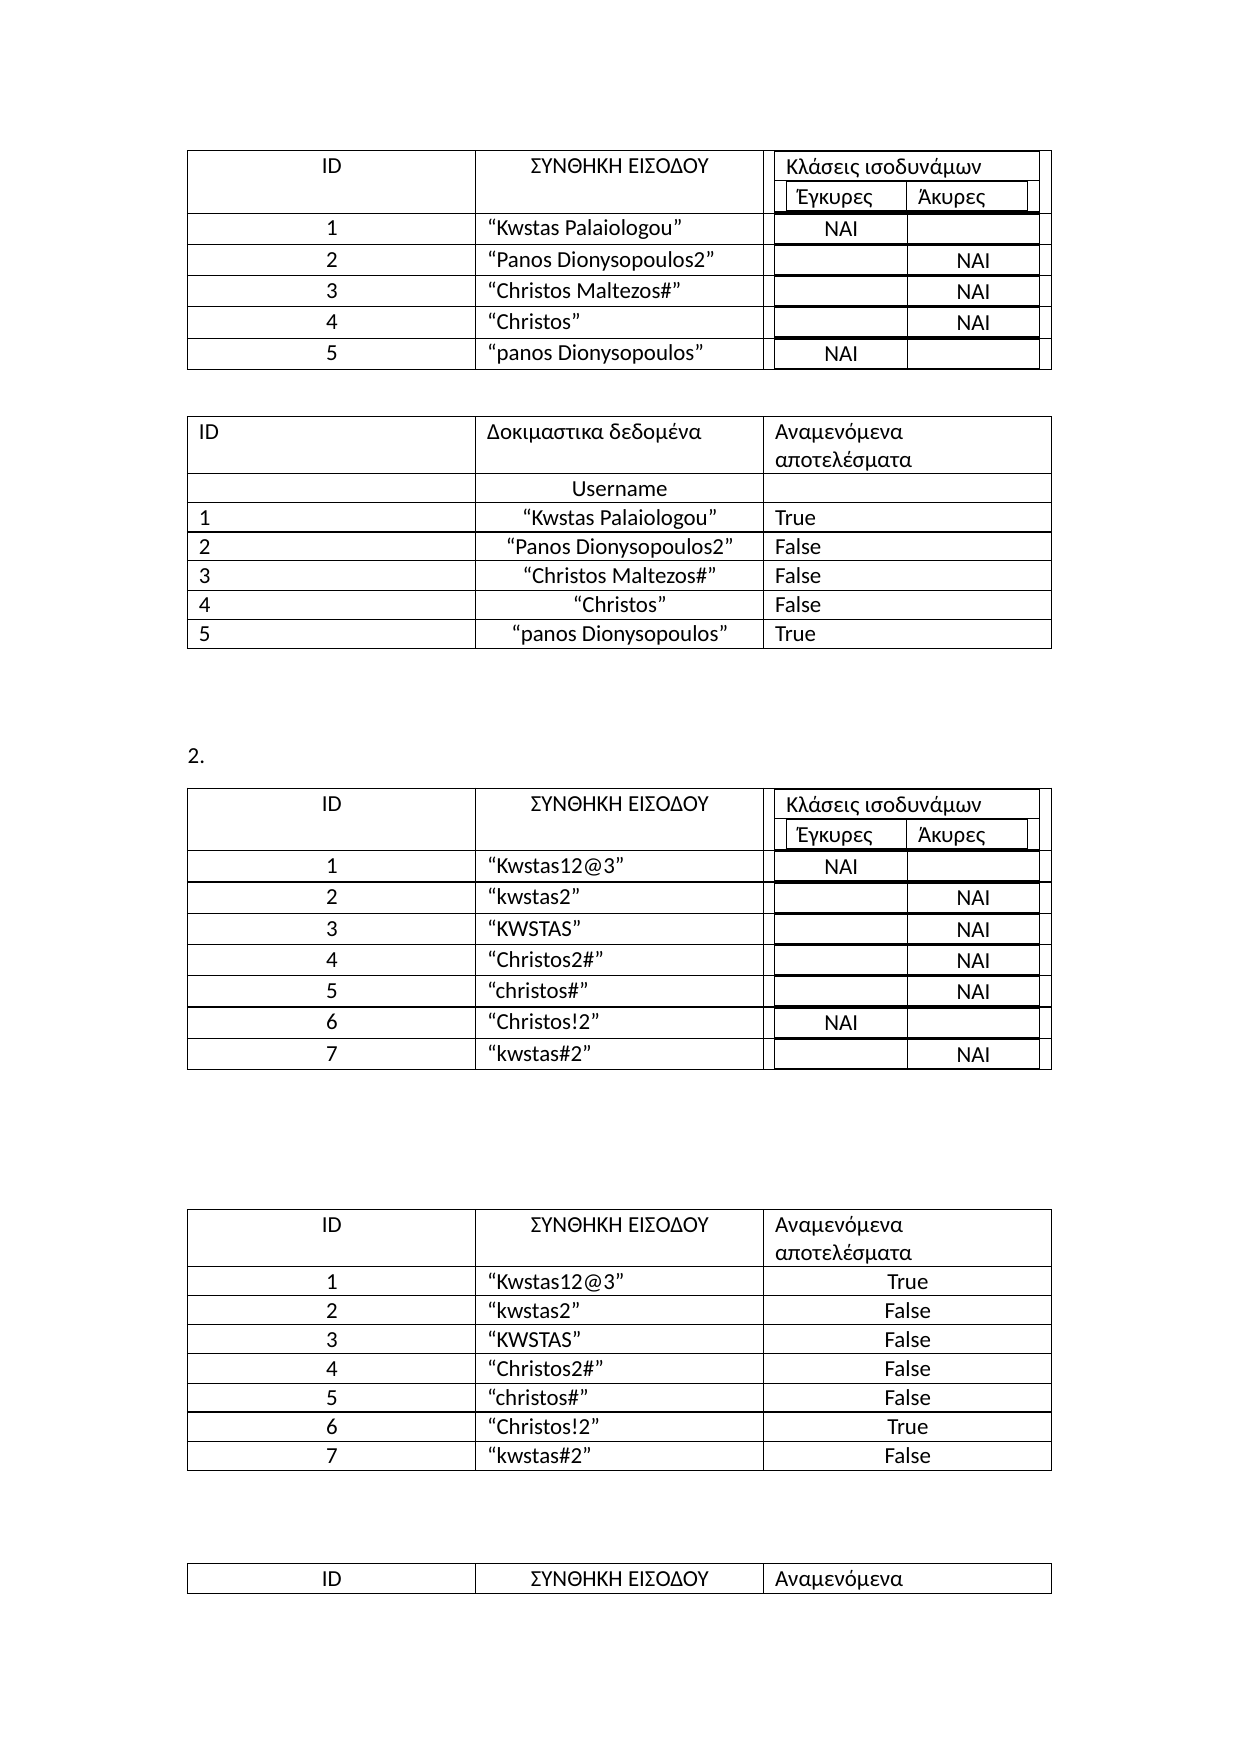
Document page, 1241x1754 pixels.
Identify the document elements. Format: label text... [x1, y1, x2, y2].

table_cell 5 [188, 339, 475, 369]
table_cell 1 [188, 214, 475, 244]
table_cell 3 [188, 561, 475, 589]
table_cell 4 [188, 945, 475, 975]
table_cell “christos#” [476, 976, 763, 1006]
table_header [908, 215, 1039, 243]
table_header [908, 340, 1039, 368]
table_header [1040, 789, 1051, 850]
table_cell [764, 976, 774, 1006]
table_header Άκυρες [907, 182, 1027, 210]
table_header [775, 915, 907, 943]
table_header ΝΑΙ [908, 246, 1039, 274]
table_cell 2 [188, 533, 475, 560]
table_cell 3 [188, 914, 475, 944]
table_cell [1028, 181, 1039, 211]
table_cell False [764, 533, 1051, 560]
table_cell 1 [188, 1267, 475, 1295]
table_cell “Christos2#” [476, 945, 763, 975]
table_cell “Christos!2” [476, 1008, 763, 1038]
table_cell “christos#” [476, 1384, 763, 1411]
table_header ΝΑΙ [908, 977, 1039, 1005]
table_cell 4 [188, 1354, 475, 1382]
table_cell [1040, 339, 1051, 369]
table_header ΝΑΙ [908, 308, 1039, 336]
table_cell [764, 945, 774, 975]
table_header ΝΑΙ [908, 1040, 1039, 1068]
table_cell “kwstas#2” [476, 1442, 763, 1469]
table_header [908, 1009, 1039, 1037]
table_header ID [188, 1210, 475, 1266]
table_cell [764, 474, 1051, 502]
table_header ΝΑΙ [908, 277, 1039, 305]
table_header ΣΥΝΘΗΚΗ ΕΙΣΟΔΟΥ [476, 151, 763, 212]
table_cell 3 [188, 1325, 475, 1353]
table_header ID [188, 417, 475, 473]
table_cell False [764, 1296, 1051, 1324]
table_cell “Christos Maltezos#” [476, 276, 763, 306]
table_header ΝΑΙ [908, 884, 1039, 912]
table_header [764, 151, 774, 212]
table_cell [1040, 1039, 1051, 1069]
table_header [775, 308, 907, 336]
table_header ID [188, 151, 475, 212]
table_cell “Kwstas12@3” [476, 1267, 763, 1295]
table_cell False [764, 1384, 1051, 1411]
table_header [775, 277, 907, 305]
table_cell 6 [188, 1413, 475, 1441]
table_cell “Christos2#” [476, 1354, 763, 1382]
table_cell “Christos” [476, 591, 763, 618]
table_cell [1040, 214, 1051, 244]
table_cell 1 [188, 503, 475, 531]
table_cell False [764, 1442, 1051, 1469]
table_header Κλάσεις ισοδυνάμων [775, 790, 1039, 818]
table_cell False [764, 591, 1051, 618]
table_header Κλάσεις ισοδυνάμων [775, 152, 1039, 180]
table_header Αναμενόμενα [764, 1564, 1051, 1592]
table_header ΝΑΙ [775, 1009, 907, 1037]
table_header ΣΥΝΘΗΚΗ ΕΙΣΟΔΟΥ [476, 1564, 763, 1592]
table_header Αναμενόμενα αποτελέσματα [764, 417, 1051, 473]
table_header Άκυρες [907, 820, 1027, 848]
table_cell Username [476, 474, 763, 502]
table_cell [1040, 851, 1051, 881]
table_cell [775, 181, 786, 211]
table_cell 3 [188, 276, 475, 306]
table_cell [764, 214, 774, 244]
table_cell [775, 819, 786, 849]
table_header [908, 852, 1039, 880]
table_cell False [764, 1325, 1051, 1353]
table_cell [764, 883, 774, 913]
table_cell [1040, 914, 1051, 944]
table_cell [764, 914, 774, 944]
table_cell False [764, 1354, 1051, 1382]
table_cell [764, 245, 774, 275]
table_cell 7 [188, 1442, 475, 1469]
table_cell 5 [188, 620, 475, 648]
table_header [775, 946, 907, 974]
table_header Έγκυρες [787, 182, 906, 210]
table_cell [764, 307, 774, 337]
table_cell “kwstas2” [476, 883, 763, 913]
table_cell [764, 1008, 774, 1038]
text 2. [187, 741, 1053, 769]
table_cell [1040, 883, 1051, 913]
table_cell [1040, 976, 1051, 1006]
table_cell [188, 474, 475, 502]
table_cell 5 [188, 976, 475, 1006]
table_cell “kwstas#2” [476, 1039, 763, 1069]
table_cell [1028, 819, 1039, 849]
table_cell 7 [188, 1039, 475, 1069]
table_cell True [764, 1267, 1051, 1295]
table_cell “KWSTAS” [476, 1325, 763, 1353]
table_cell 1 [188, 851, 475, 881]
table_header [775, 977, 907, 1005]
table_cell “panos Dionysopoulos” [476, 620, 763, 648]
table_cell 5 [188, 1384, 475, 1411]
table_header [1040, 151, 1051, 212]
table_cell [1040, 307, 1051, 337]
table_cell “Panos Dionysopoulos2” [476, 533, 763, 560]
table_cell “Panos Dionysopoulos2” [476, 245, 763, 275]
table_cell True [764, 1413, 1051, 1441]
table_cell [764, 1039, 774, 1069]
table_cell False [764, 561, 1051, 589]
table_header Έγκυρες [787, 820, 906, 848]
table_cell 2 [188, 1296, 475, 1324]
table_header ID [188, 1564, 475, 1592]
table_cell “Christos Maltezos#” [476, 561, 763, 589]
table_cell [764, 339, 774, 369]
table_header ΝΑΙ [908, 915, 1039, 943]
table_cell True [764, 620, 1051, 648]
table_header [775, 246, 907, 274]
table_cell [1040, 276, 1051, 306]
table_cell 4 [188, 591, 475, 618]
table_header ΣΥΝΘΗΚΗ ΕΙΣΟΔΟΥ [476, 789, 763, 850]
table_header ΝΑΙ [775, 852, 907, 880]
table_cell [764, 276, 774, 306]
table_header ΣΥΝΘΗΚΗ ΕΙΣΟΔΟΥ [476, 1210, 763, 1266]
table_cell “Kwstas12@3” [476, 851, 763, 881]
table_cell “Christos” [476, 307, 763, 337]
table_cell [764, 851, 774, 881]
table_header ID [188, 789, 475, 850]
table_cell “panos Dionysopoulos” [476, 339, 763, 369]
table_cell 6 [188, 1008, 475, 1038]
table_cell [1040, 945, 1051, 975]
table_cell [1040, 245, 1051, 275]
table_cell [1040, 1008, 1051, 1038]
table_header [775, 884, 907, 912]
table_header ΝΑΙ [908, 946, 1039, 974]
table_cell 2 [188, 245, 475, 275]
table_header [764, 789, 774, 850]
table_header ΝΑΙ [775, 215, 907, 243]
table_cell “Kwstas Palaiologou” [476, 214, 763, 244]
table_header Αναμενόμενα αποτελέσματα [764, 1210, 1051, 1266]
table_cell “Kwstas Palaiologou” [476, 503, 763, 531]
table_cell “KWSTAS” [476, 914, 763, 944]
table_cell “kwstas2” [476, 1296, 763, 1324]
table_header Δοκιμαστικα δεδομένα [476, 417, 763, 473]
table_cell 2 [188, 883, 475, 913]
table_cell “Christos!2” [476, 1413, 763, 1441]
table_cell True [764, 503, 1051, 531]
table_header ΝΑΙ [775, 340, 907, 368]
table_header [775, 1040, 907, 1068]
table_cell 4 [188, 307, 475, 337]
